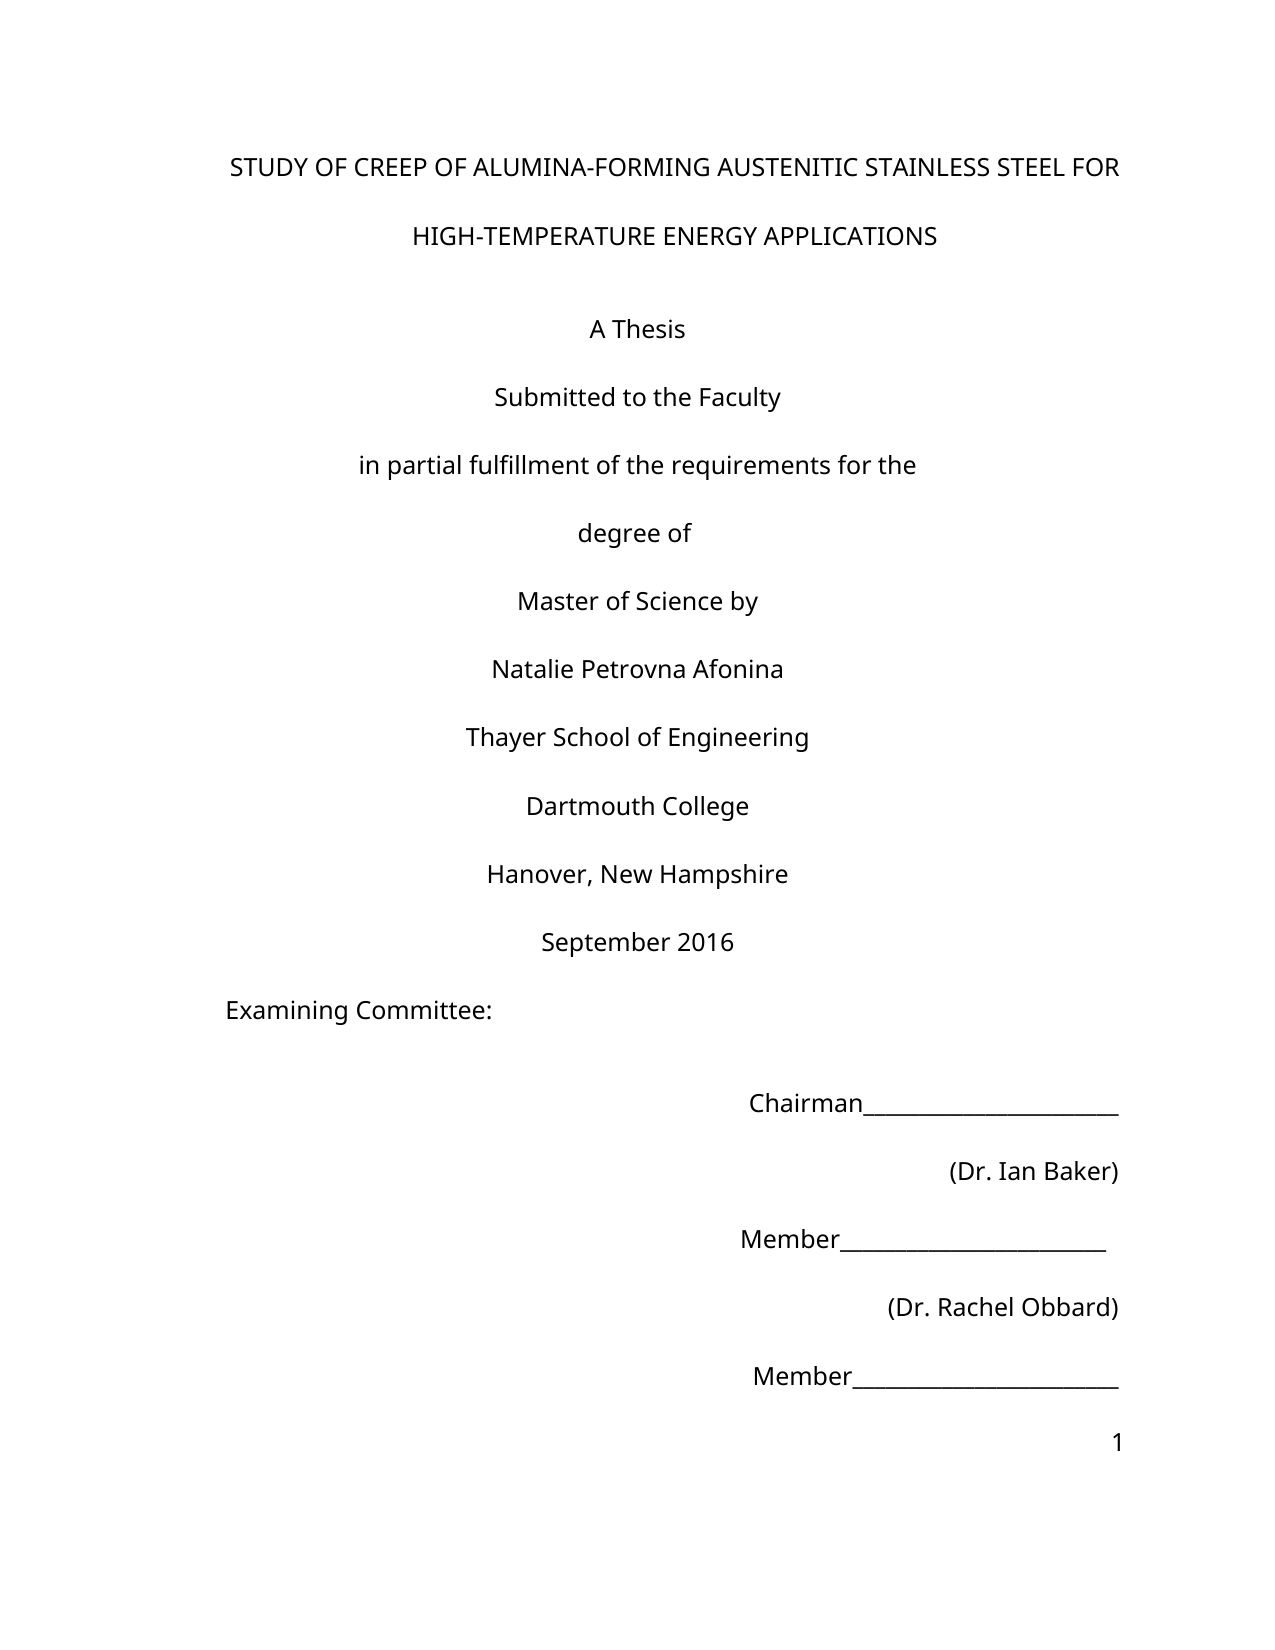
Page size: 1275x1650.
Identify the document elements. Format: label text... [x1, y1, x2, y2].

text (Dr. Ian Baker) [225, 1154, 1125, 1188]
text Chairman_______________________ [225, 1086, 1125, 1120]
text Master of Science by [150, 584, 1125, 618]
text A Thesis [150, 311, 1125, 345]
text Thayer School of Engineering [150, 720, 1125, 754]
text Member________________________ [225, 1358, 1125, 1392]
text Hanover, New Hampshire [150, 856, 1125, 890]
text Submitted to the Faculty in partial fulfillment of the requirements for the [150, 379, 1125, 482]
text September 2016 [150, 924, 1125, 958]
text Examining Committee: [225, 992, 1125, 1027]
text Natalie Petrovna Afonina [150, 652, 1125, 686]
text STUDY OF CREEP OF ALUMINA-FORMING AUSTENITIC STAINLESS STEEL FOR HIGH-TEMPERATURE ENERGY APPLICATIONS [225, 150, 1125, 252]
text Dartmouth College [150, 788, 1125, 822]
text (Dr. Rachel Obbard) [225, 1290, 1125, 1324]
text degree of [150, 516, 1125, 550]
text Member________________________ [225, 1222, 1125, 1256]
